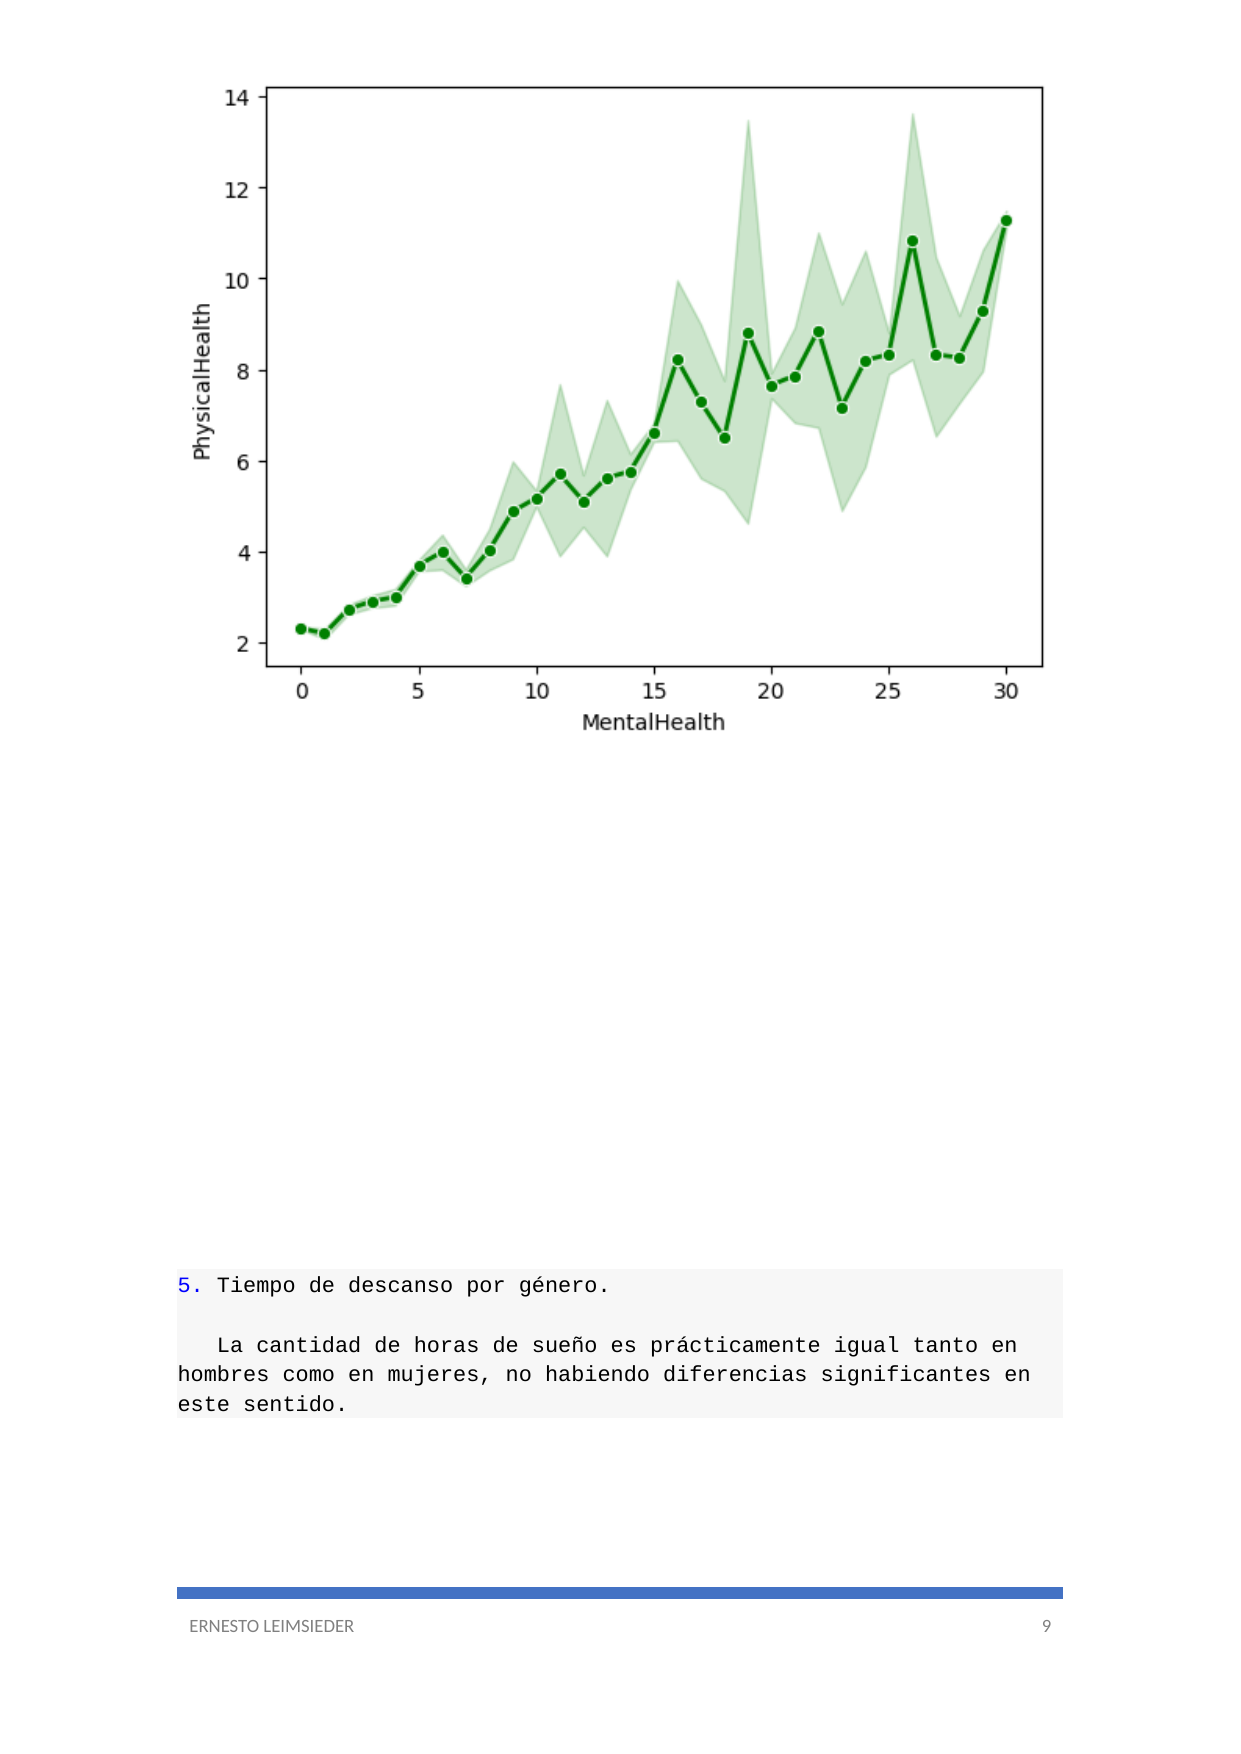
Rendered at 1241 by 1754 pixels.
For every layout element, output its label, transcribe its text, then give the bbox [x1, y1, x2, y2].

text La cantidad de horas de sueño es prácticamente igual tanto en hombres como en mujeres, no habiendo diferencias significantes en este sentido. [177, 1329, 1063, 1418]
text 5. Tiempo de descanso por género. [177, 1269, 1063, 1299]
